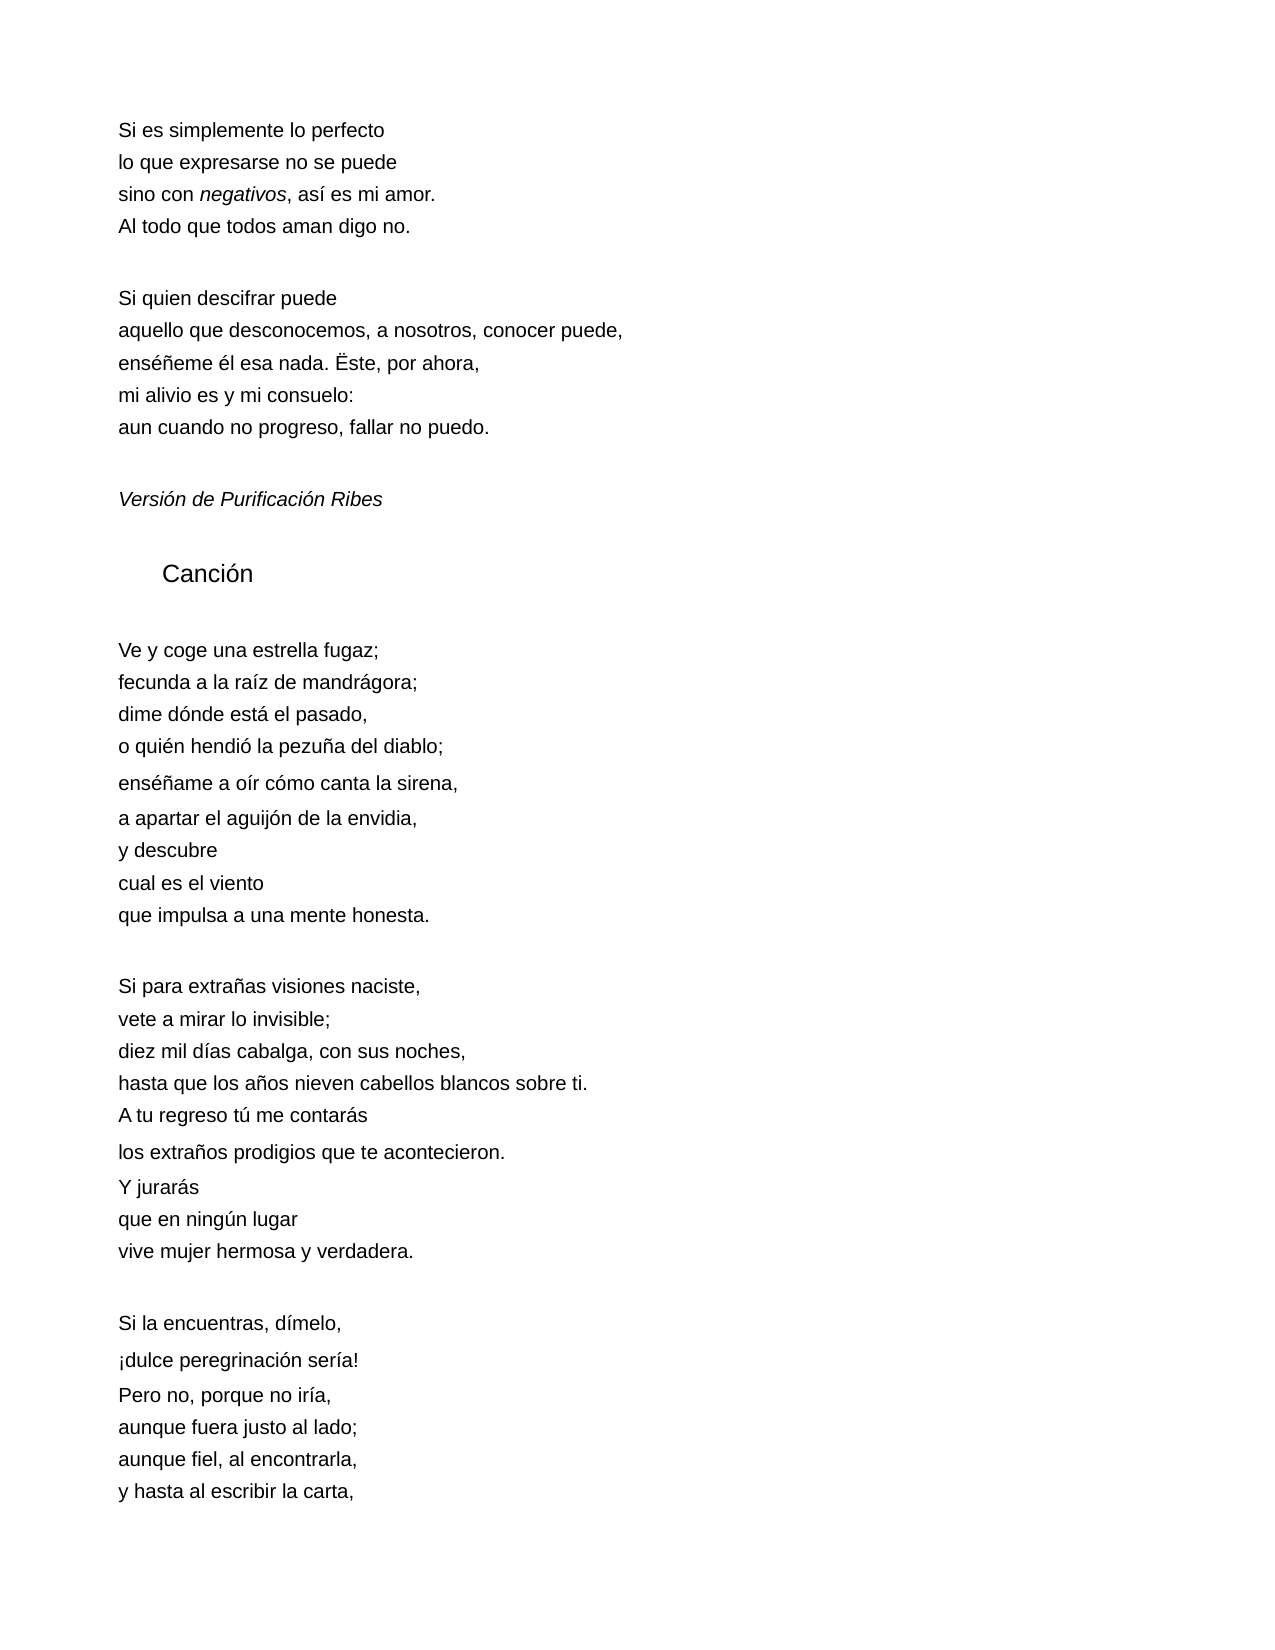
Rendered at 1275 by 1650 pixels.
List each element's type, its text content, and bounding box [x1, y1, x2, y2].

text ¡dulce peregrinación sería! [118, 1344, 1157, 1372]
text lo que expresarse no se puede [118, 150, 1157, 174]
text que impulsa a una mente honesta. [118, 903, 1157, 926]
text a apartar el aguijón de la envidia, [118, 806, 1157, 830]
text Pero no, porque no iría, [118, 1383, 1157, 1407]
text dime dónde está el pasado, [118, 702, 1157, 726]
text hasta que los años nieven cabellos blancos sobre ti. [118, 1071, 1157, 1095]
text Si quien descifrar puede [118, 286, 1157, 310]
text que en ningún lugar [118, 1207, 1157, 1231]
text vete a mirar lo invisible; [118, 1007, 1157, 1030]
text Si es simplemente lo perfecto [118, 118, 1157, 141]
text y hasta al escribir la carta, [118, 1480, 1157, 1503]
text Canción [118, 559, 1157, 588]
text Versión de Purificación Ribes [118, 487, 1157, 510]
text enséñeme él esa nada. Ëste, por ahora, [118, 351, 1157, 374]
text Y jurarás [118, 1175, 1157, 1199]
text o quién hendió la pezuña del diablo; [118, 735, 1157, 758]
text Ve y coge una estrella fugaz; [118, 638, 1157, 661]
text Al todo que todos aman digo no. [118, 215, 1157, 238]
text cual es el viento [118, 871, 1157, 894]
text aunque fuera justo al lado; [118, 1415, 1157, 1439]
text Si la encuentras, dímelo, [118, 1311, 1157, 1335]
text diez mil días cabalga, con sus noches, [118, 1039, 1157, 1062]
text los extraños prodigios que te acontecieron. [118, 1136, 1157, 1164]
text fecunda a la raíz de mandrágora; [118, 670, 1157, 694]
text aquello que desconocemos, a nosotros, conocer puede, [118, 319, 1157, 342]
text sino con negativos, así es mi amor. [118, 182, 1157, 206]
text A tu regreso tú me contarás [118, 1103, 1157, 1127]
text enséñame a oír cómo canta la sirena, [118, 767, 1157, 796]
text aunque fiel, al encontrarla, [118, 1448, 1157, 1471]
text y descubre [118, 839, 1157, 862]
text vive mujer hermosa y verdadera. [118, 1240, 1157, 1263]
text mi alivio es y mi consuelo: [118, 383, 1157, 406]
text aun cuando no progreso, fallar no puedo. [118, 415, 1157, 438]
text Si para extrañas visiones naciste, [118, 975, 1157, 998]
